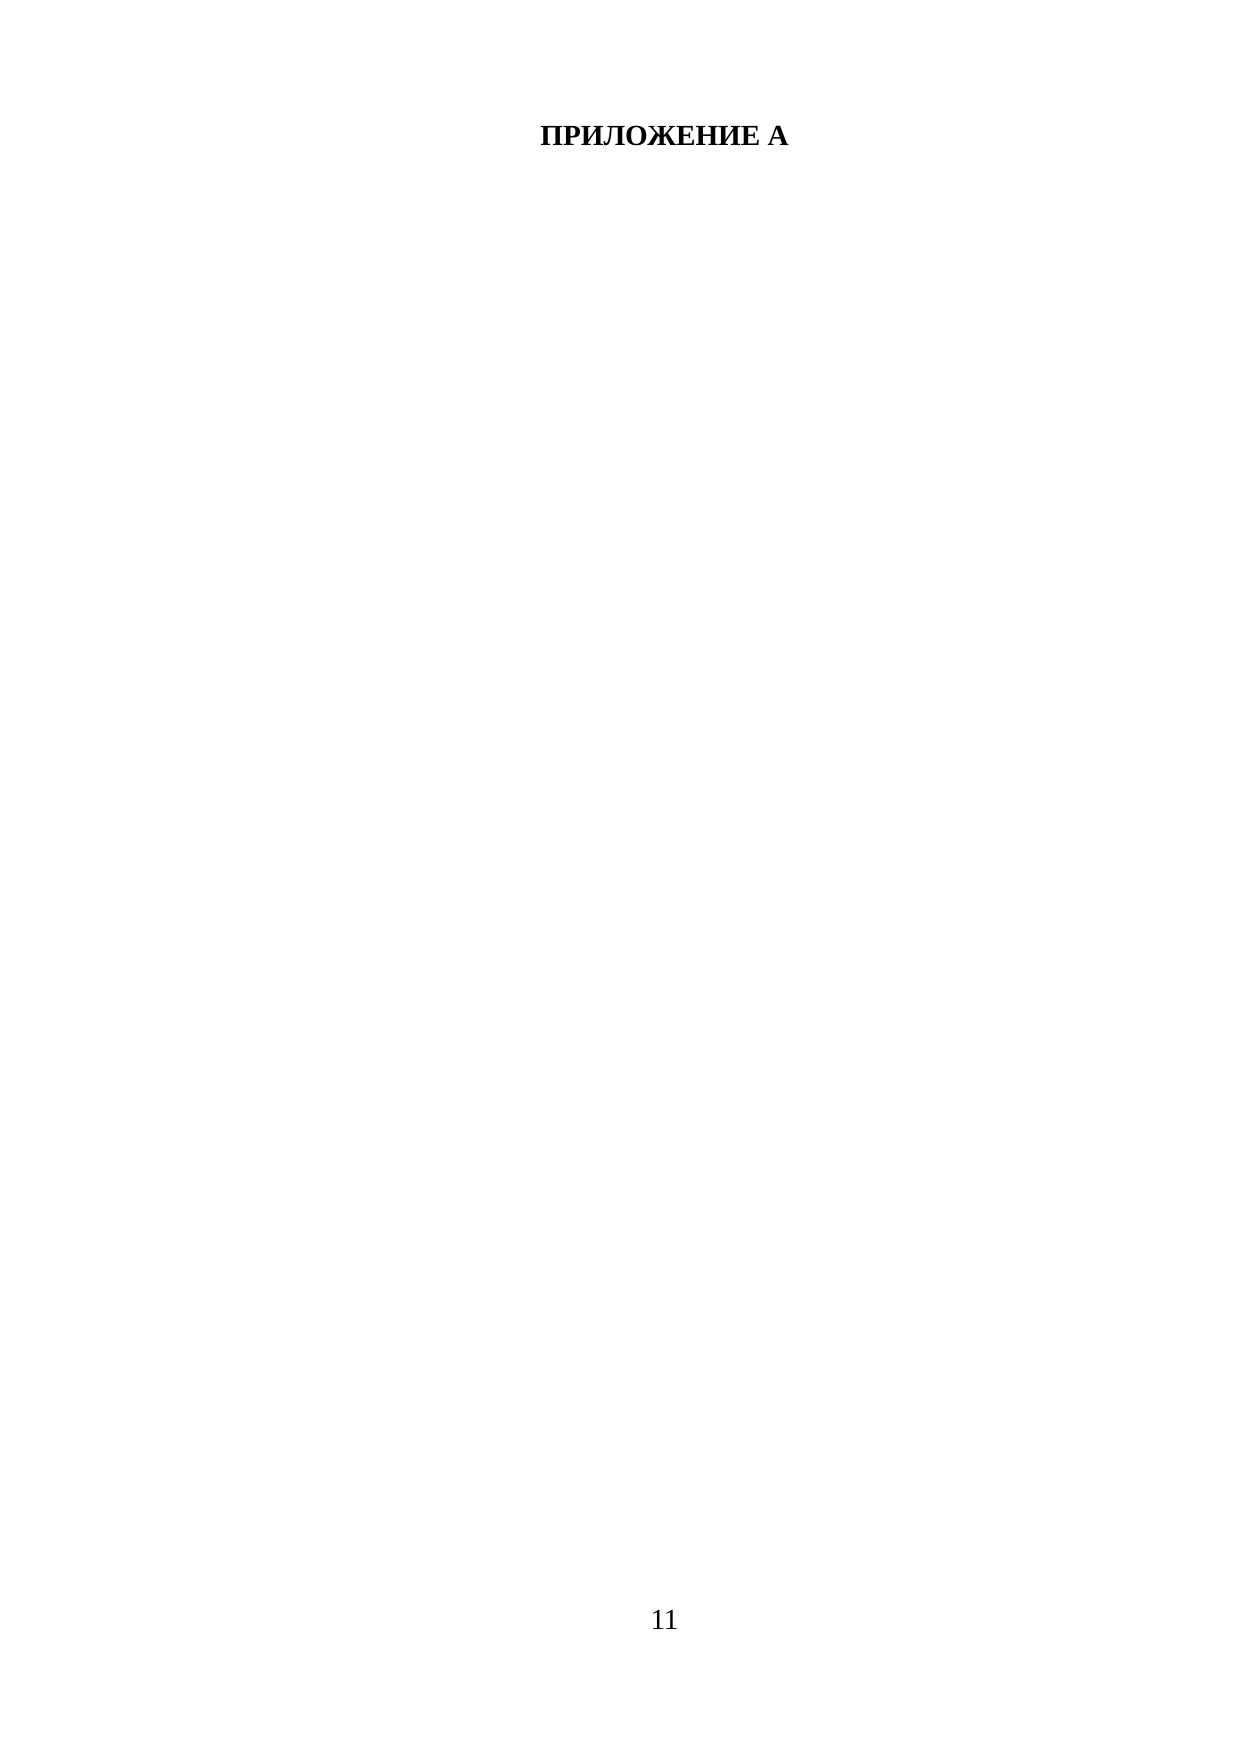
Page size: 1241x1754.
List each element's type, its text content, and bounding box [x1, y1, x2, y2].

subtitle ПРИЛОЖЕНИЕ А [177, 118, 1152, 152]
